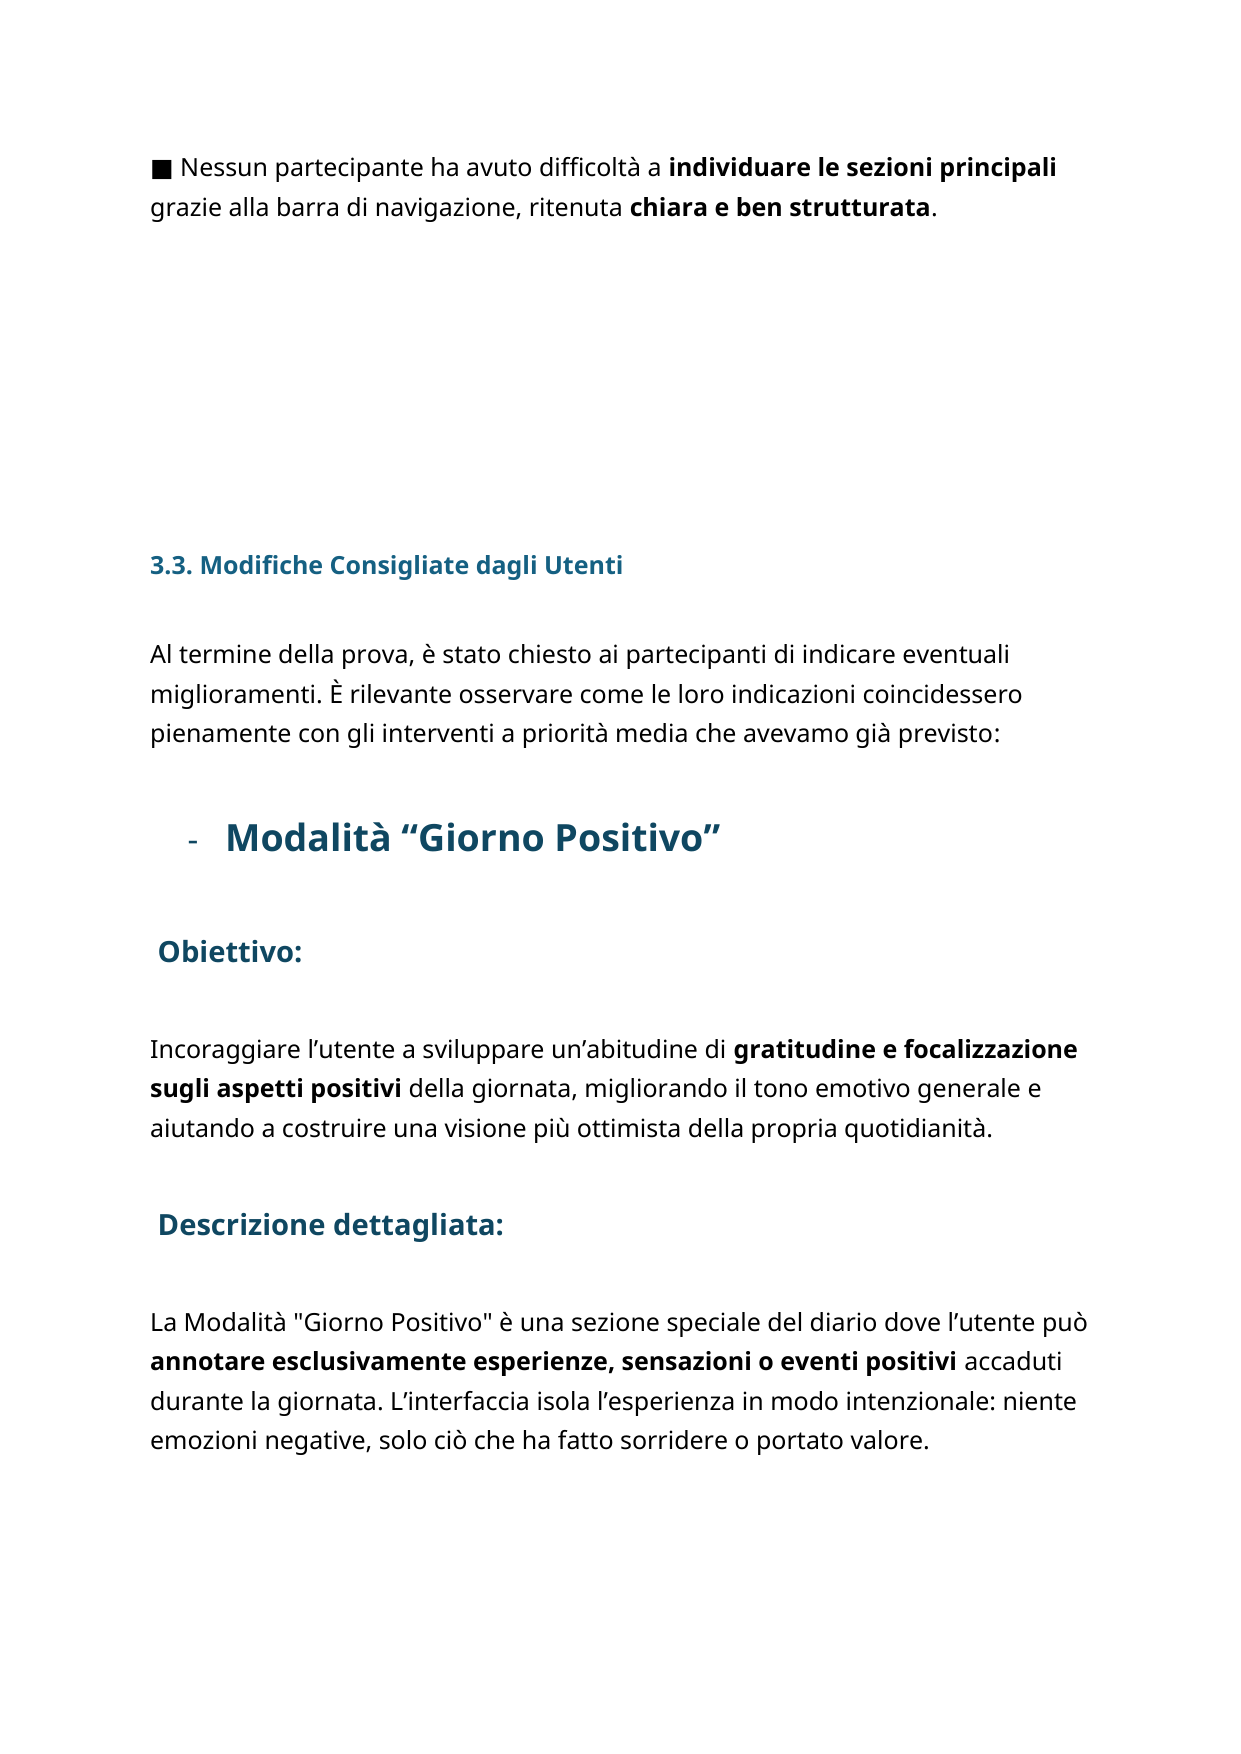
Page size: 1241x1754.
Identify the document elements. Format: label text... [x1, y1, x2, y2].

text Al termine della prova, è stato chiesto ai partecipanti di indicare eventuali miglioramenti. È rilevante osservare come le loro indicazioni coincidessero pienamente con gli interventi a priorità media che avevamo già previsto: [150, 637, 1090, 750]
list Modalità “Giorno Positivo” [187, 811, 1090, 862]
subtitle Obiettivo: [150, 931, 1090, 971]
text La Modalità "Giorno Positivo" è una sezione speciale del diario dove l’utente può annotare esclusivamente esperienze, sensazioni o eventi positivi accaduti durante la giornata. L’interfaccia isola l’esperienza in modo intenzionale: niente emozioni negative, solo ciò che ha fatto sorridere o portato valore. [150, 1304, 1090, 1457]
text ■ Nessun partecipante ha avuto difficoltà a individuare le sezioni principali grazie alla barra di navigazione, ritenuta chiara e ben strutturata. [150, 150, 1090, 223]
subtitle Descrizione dettagliata: [150, 1204, 1090, 1244]
text Incoraggiare l’utente a sviluppare un’abitudine di gratitudine e focalizzazione sugli aspetti positivi della giornata, migliorando il tono emotivo generale e aiutando a costruire una visione più ottimista della propria quotidianità. [150, 1031, 1090, 1144]
text 3.3. Modifiche Consigliate dagli Utenti [150, 547, 1090, 581]
